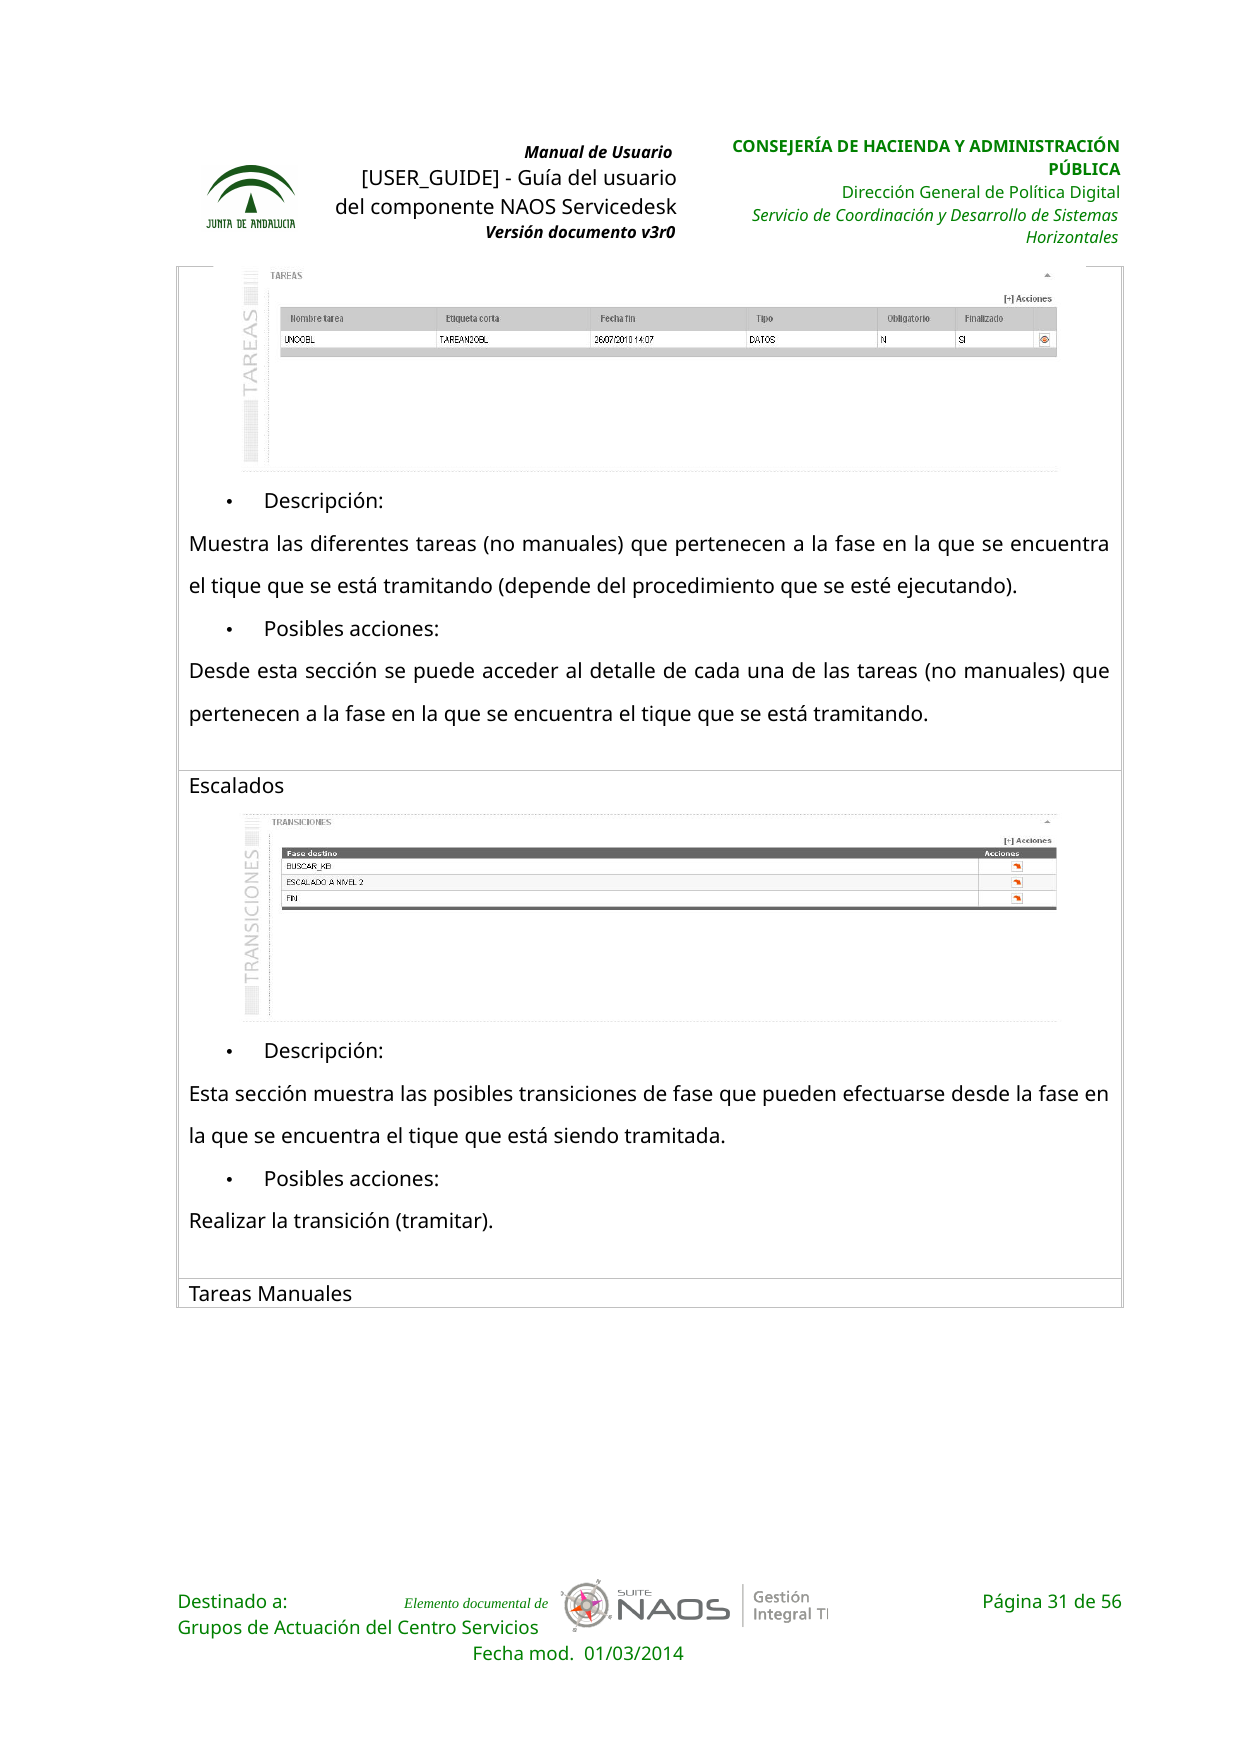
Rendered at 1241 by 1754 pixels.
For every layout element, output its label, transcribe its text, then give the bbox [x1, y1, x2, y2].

table_cell Escalados Descripción: Esta sección muestra las posibles transiciones de fase que pueden efectuarse desde la fase en la que se encuentra el tique que está siendo tramitada. Posibles acciones: Realizar la transición (tramitar). [179, 771, 1121, 1278]
picture [213, 266, 1086, 472]
table_cell Tareas Descripción: Muestra las diferentes tareas (no manuales) que pertenecen a la fase en la que se encuentra el tique que se está tramitando (depende del procedimiento que se esté ejecutando). Posibles acciones: Desde esta sección se puede acceder al detalle de cada una de las tareas (no manuales) que pertenecen a la fase en la que se encuentra el tique que se está tramitando. [179, 267, 1121, 770]
table_cell Tareas Manuales Descripción: Muestra las diferentes tareas manuales que pertenecen a la fase en la que se encuentra el tique que se está tramitando. Posibles acciones: Desde esta sección se puede: Acceder al detalle de cada una de las tareas manuales que pertenecen a la fase en la que se encuentra el tique que se está tramitando. Insertar una nueva anotación a la tarea. Finalizar la tarea. Eliminar la tarea. [179, 1279, 1121, 1307]
picture [216, 813, 1083, 1022]
picture [560, 1579, 829, 1632]
picture [201, 165, 298, 232]
